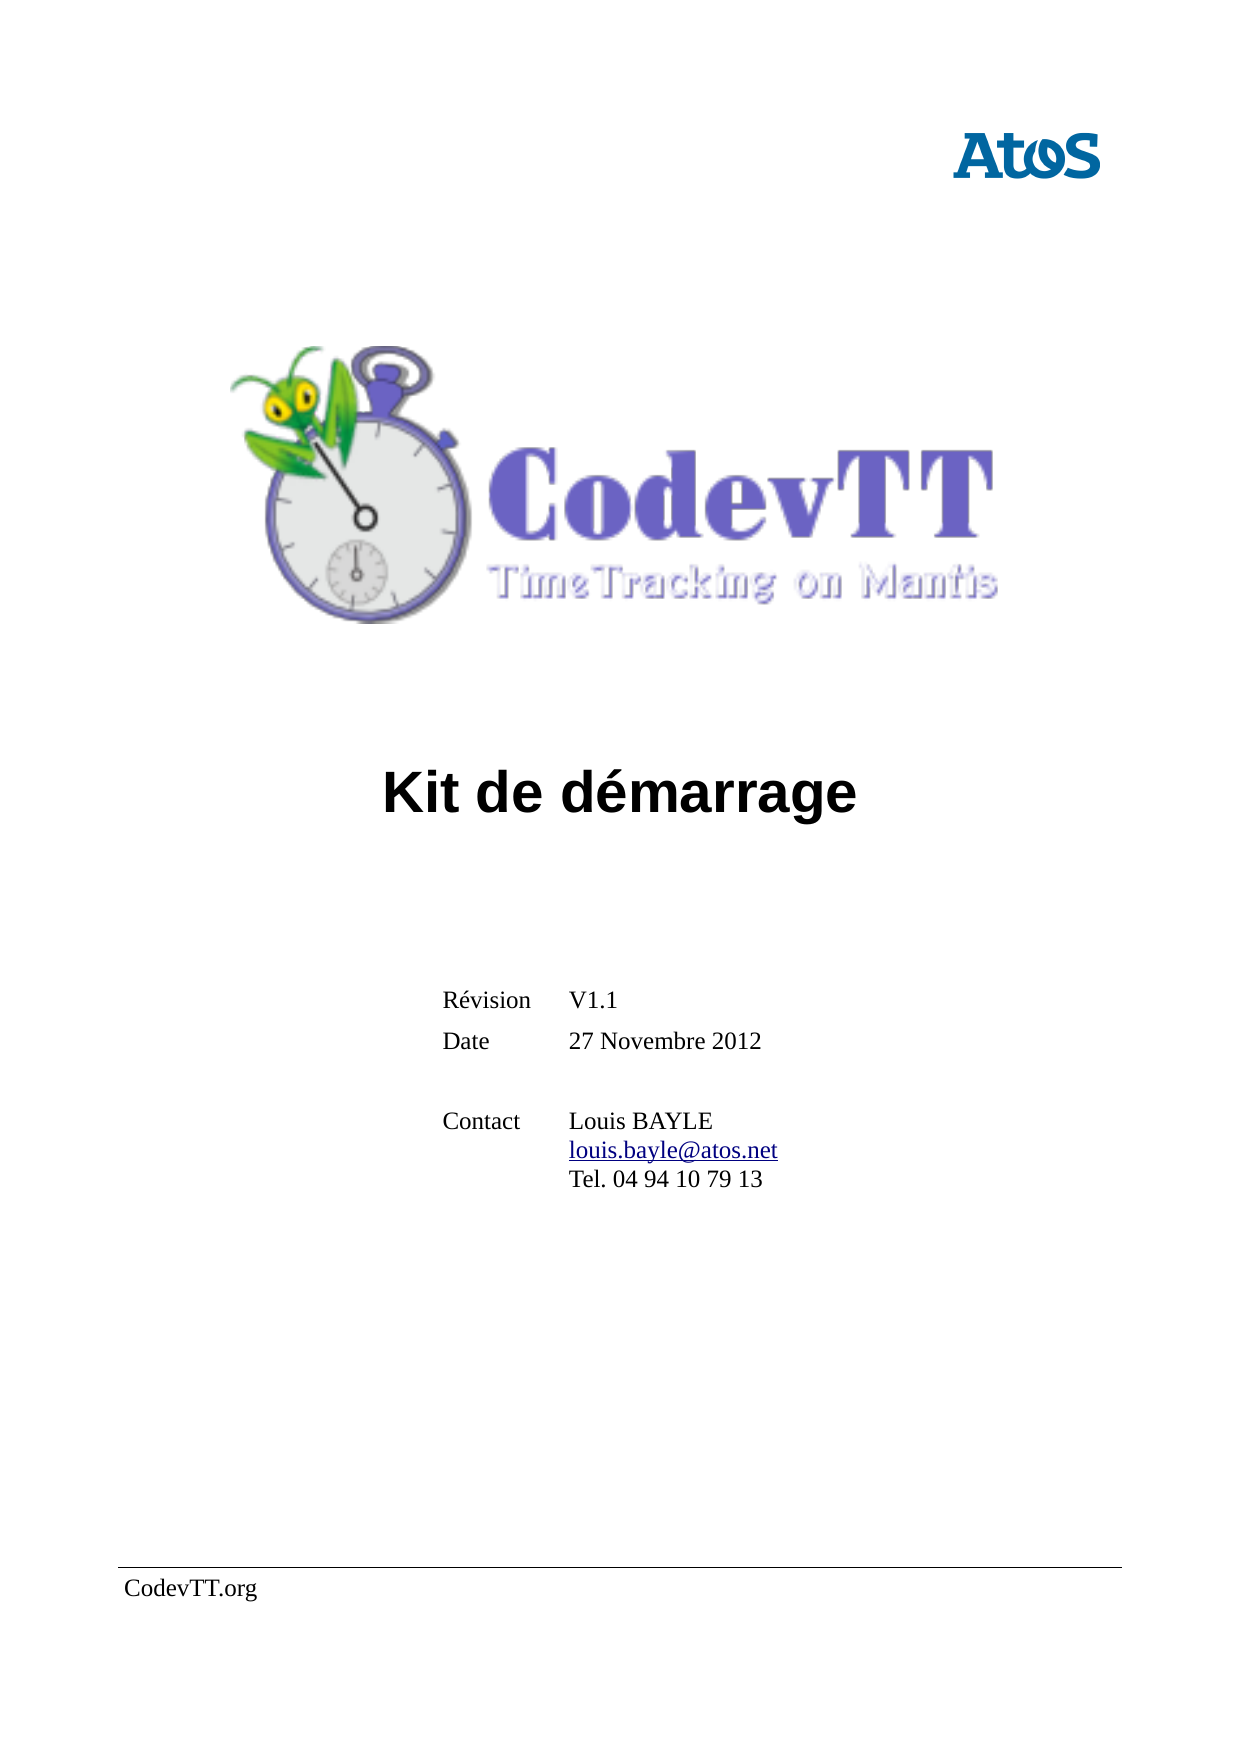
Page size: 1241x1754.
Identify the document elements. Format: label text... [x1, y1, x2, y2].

table_cell [436, 1060, 563, 1101]
table_header [563, 940, 804, 980]
table_cell Louis BAYLE louis.bayle@atos.net Tel. 04 94 10 79 13 [563, 1101, 804, 1198]
text Kit de démarrage [118, 758, 1122, 825]
table_cell [563, 1239, 804, 1279]
table_cell [436, 1198, 563, 1238]
picture [951, 131, 1102, 180]
table_cell [563, 1060, 804, 1101]
table_cell V1.1 [563, 980, 804, 1020]
table_header [436, 940, 563, 980]
table_cell Date [436, 1020, 563, 1060]
table_cell [563, 1198, 804, 1238]
table_cell Révision [436, 980, 563, 1020]
table_cell 27 Novembre 2012 [563, 1020, 804, 1060]
picture [230, 346, 1011, 624]
table_cell [436, 1239, 563, 1279]
table_cell Contact [436, 1101, 563, 1198]
